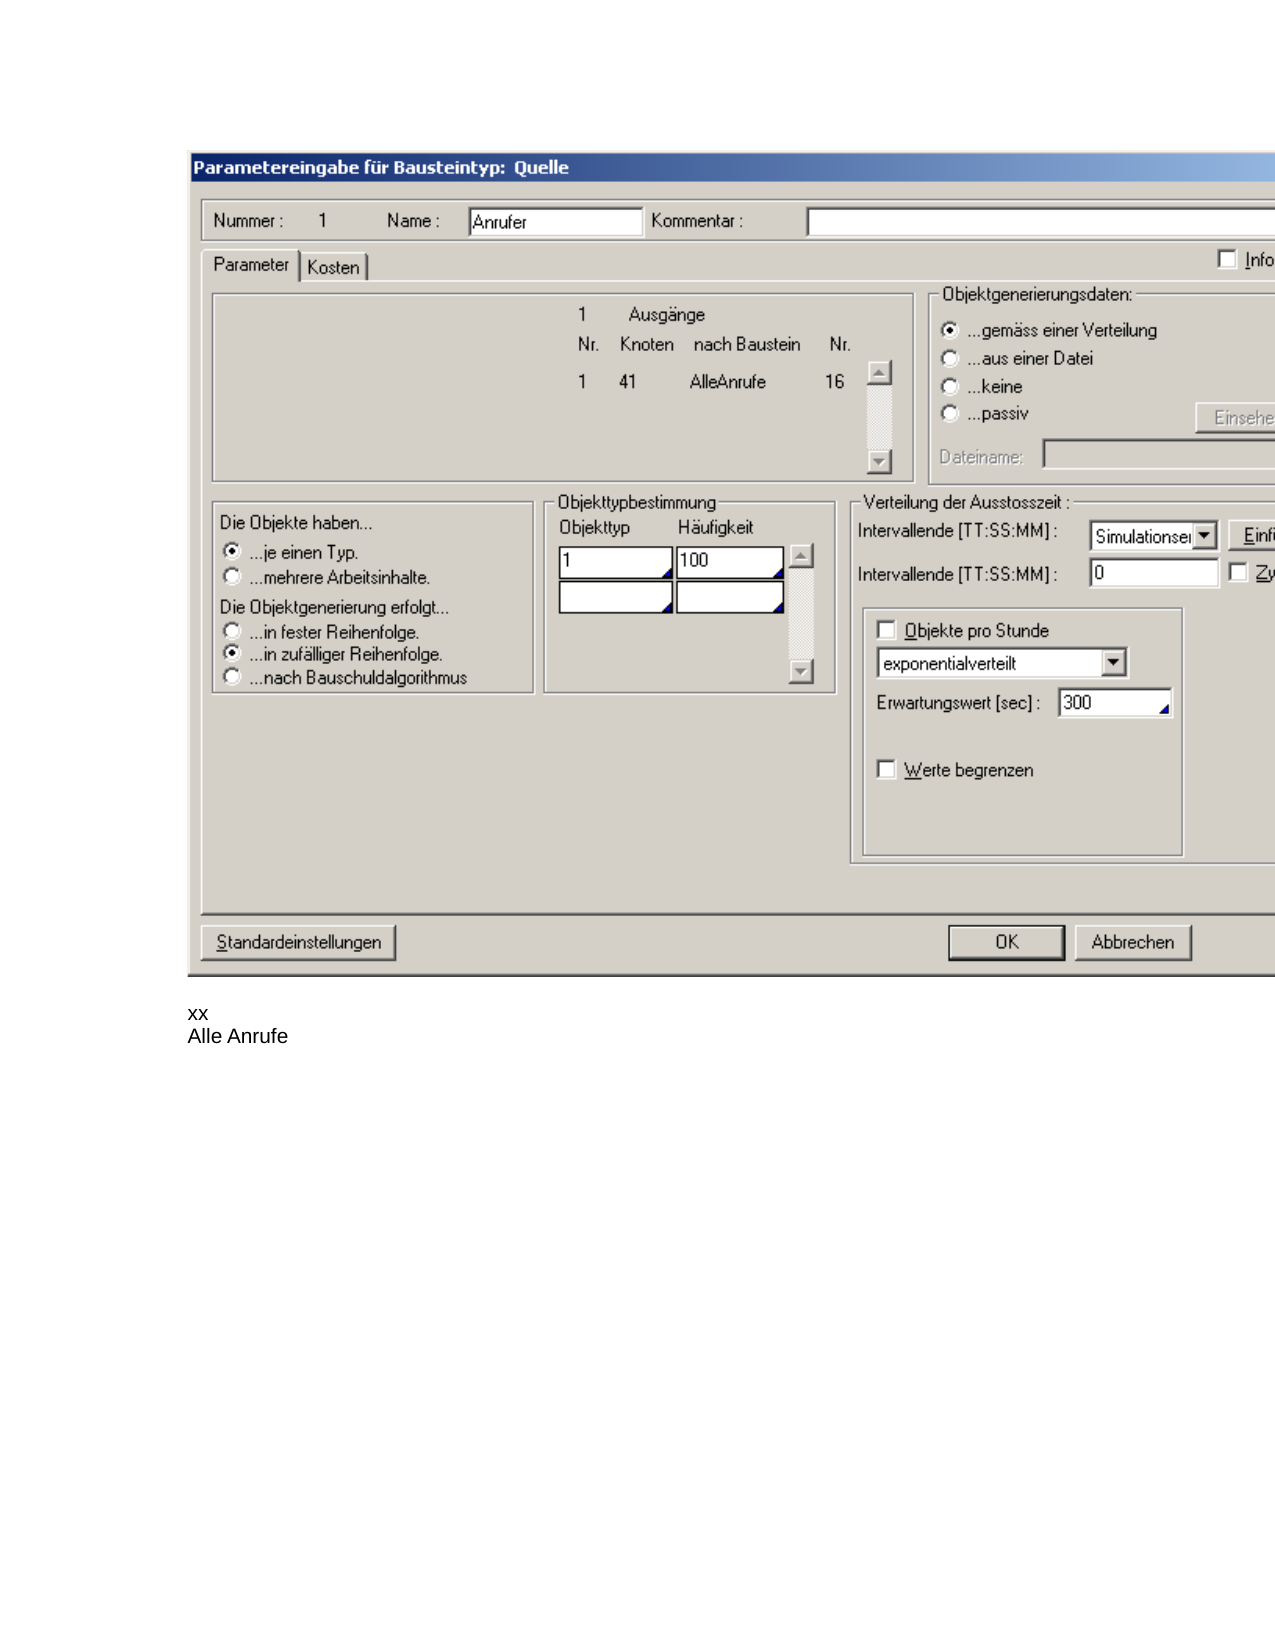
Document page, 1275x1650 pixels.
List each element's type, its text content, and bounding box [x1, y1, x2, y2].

text Alle Anrufe [187, 1024, 1087, 1048]
text xx [187, 1000, 1087, 1024]
